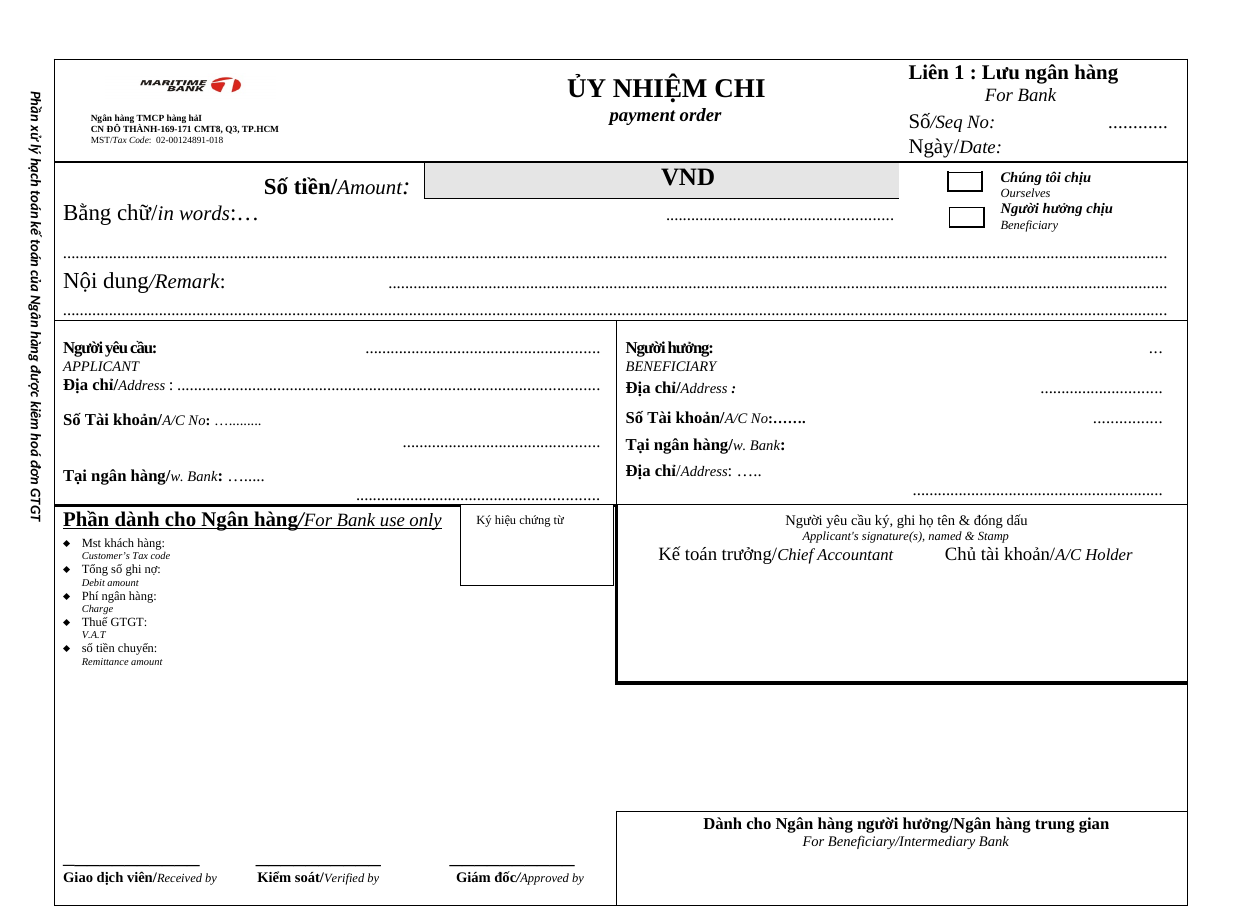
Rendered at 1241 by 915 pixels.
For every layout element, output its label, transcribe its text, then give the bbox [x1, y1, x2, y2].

table_cell Người yêu cầu ký, ghi họ tên & đóng dấu Applicant's signature(s), named & Stamp Kế toán trưởng/Chief Accountant Chủ tài khoản/A/C Holder [618, 505, 1187, 681]
table_header [55, 60, 82, 161]
table_cell Bằng chữ/in words:…<amount_to_text(get_sum(line.id))> [55, 198, 992, 218]
table_cell Phần dành cho Ngân hàng/For Bank use only  Mst khách hàng: Customer’s Tax code  Tổng số ghi nợ: Debit amount  Phí ngân hàng: Charge  Thuế GTGT: V.A.T  số tiền chuyển: Remittance amount ___________ __________ __________ Giao dịch viên/Received by Kiểm soát/Verified by Giám đốc/Approved by [55, 507, 616, 904]
table_cell Dành cho Ngân hàng người hưởng/Ngân hàng trung gian For Beneficiary/Intermediary Bank [617, 812, 1187, 904]
table_cell Nội dung/Remark: <o.description> [55, 233, 1187, 320]
table_cell Bằng chữ/in words:…<amount_to_text(get_sum(line.id))> [55, 219, 992, 233]
table_cell [616, 685, 899, 811]
table_cell Người hưởng: <line.partner_id and line.partner_id.name or ''> BENEFICIARY Địa chỉ/Address : <get_dia_chi(line.partner_id.id)> Số Tài khoản/A/C No:…….<get_so_tk(line.partner_id.id)> Tại ngân hàng/w. Bank: <get_ten_nh(line.partner_id.id)> Địa chỉ/Address: …..<line.partner_id and line.partner_id.state_id and line.partner_id.state_id.name or ''> [617, 321, 1187, 504]
table_cell Số tiền/Amount: [55, 163, 424, 198]
table_cell [899, 685, 1187, 811]
table_cell [899, 163, 992, 198]
table_cell Người yêu cầu: <o.company_id.name> APPLICANT Địa chỉ/Address : Số Tài khoản/A/C No: ….........<o.company_bank_id and o.company_bank_id.acc_number or ''> Tại ngân hàng/w. Bank: ….....<o.company_bank_id and o.company_bank_id.bank_name or ''> [55, 321, 616, 504]
table_cell Người hưởng chịu Beneficiary [992, 198, 1187, 233]
table_header Ngân hàng TMCP hàng hảI CN ĐÔ THÀNH-169-171 CMT8, Q3, TP.HCM MST/Tax Code: 02-00124891-018 [82, 60, 424, 161]
table_header ỦY NHIỆM CHI payment order [424, 60, 899, 161]
picture [105, 73, 276, 99]
table_header Liên 1 : Lưu ngân hàng For Bank Số/Seq No: <o.name> Ngày/Date: <get_vietname_date(o.date)> [899, 60, 1187, 161]
table_cell Chúng tôi chịu Ourselves [992, 163, 1187, 198]
table_cell <get_sum(line.id)> VND [425, 163, 899, 198]
